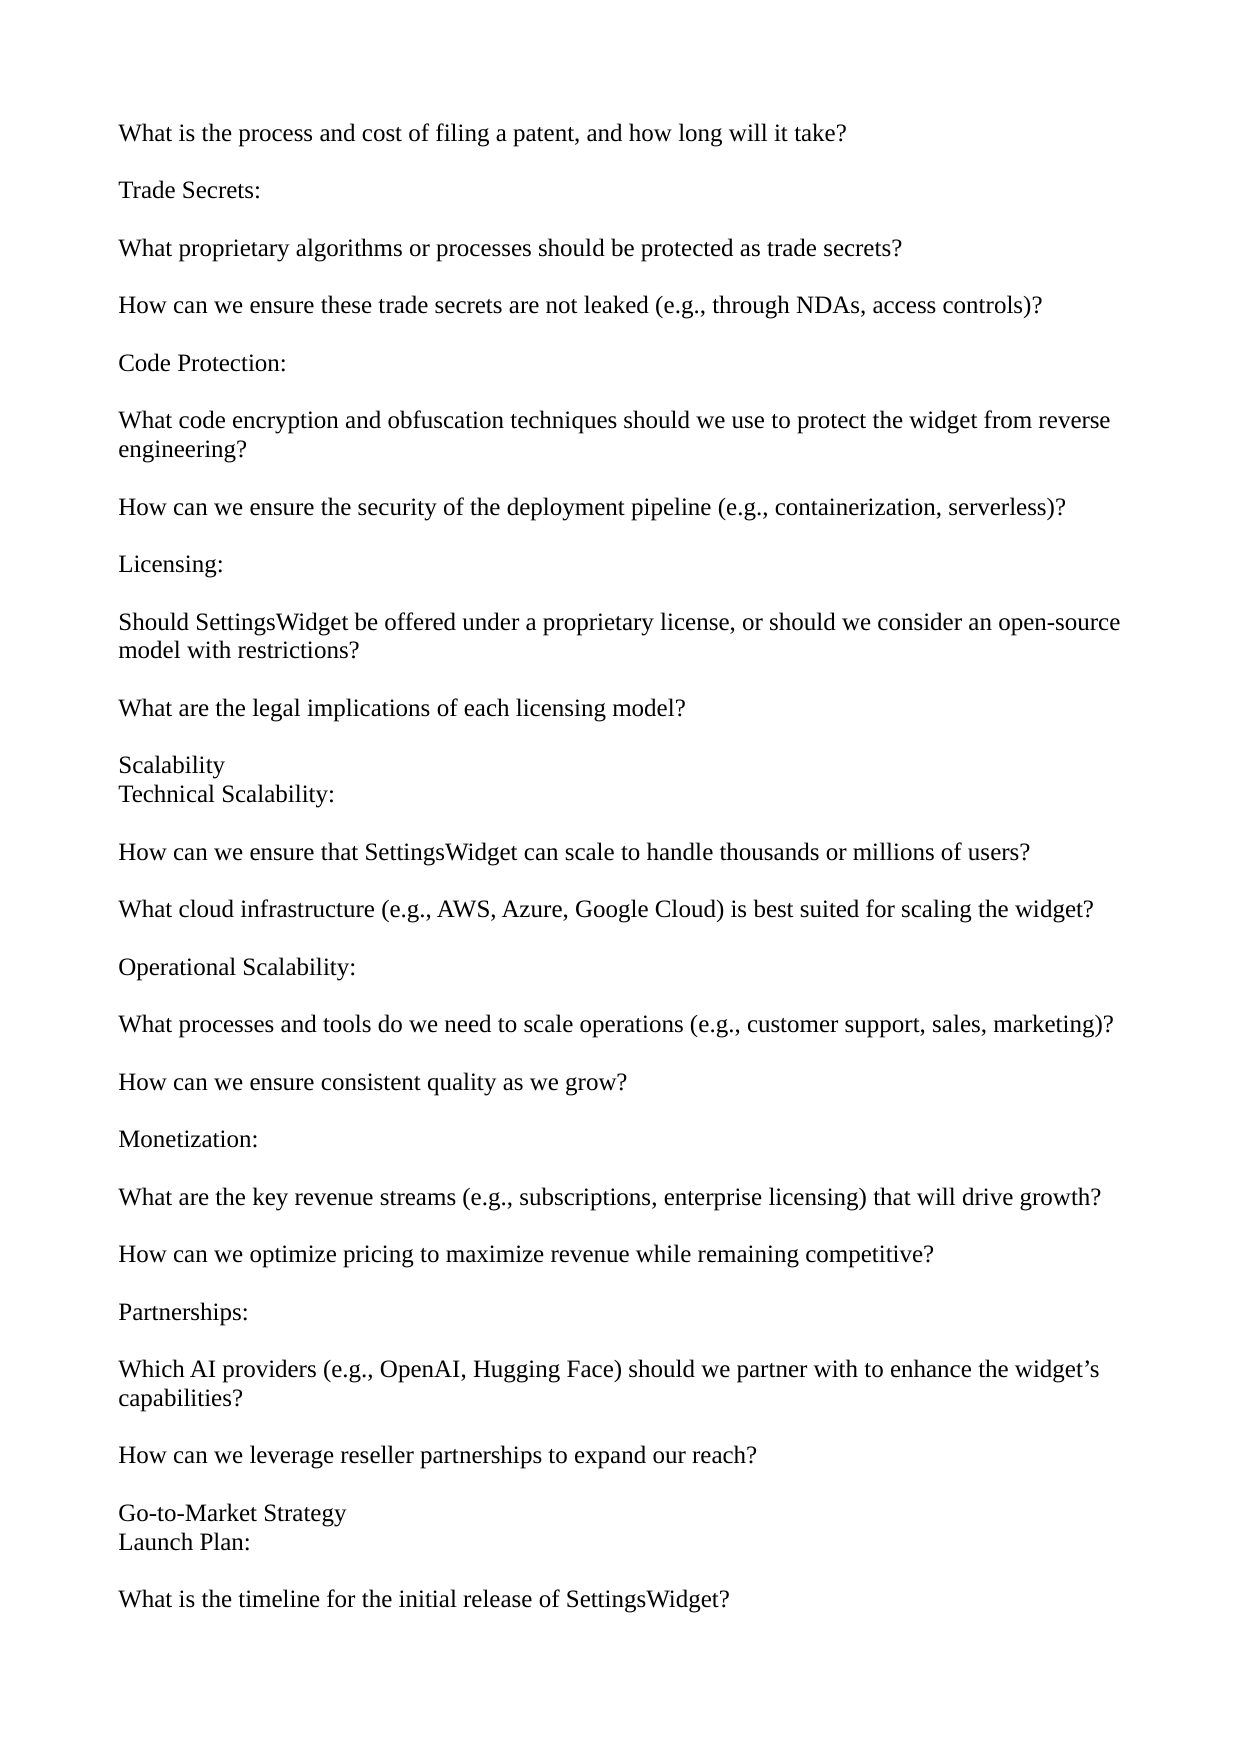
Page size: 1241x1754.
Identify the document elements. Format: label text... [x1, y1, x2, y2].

text What processes and tools do we need to scale operations (e.g., customer support, sales, marketing)? [118, 1009, 1122, 1038]
text How can we leverage reseller partnerships to expand our reach? [118, 1441, 1122, 1469]
text How can we ensure consistent quality as we grow? [118, 1067, 1122, 1096]
text How can we ensure these trade secrets are not leaked (e.g., through NDAs, access controls)? [118, 291, 1122, 319]
text Monetization: [118, 1124, 1122, 1153]
text How can we ensure the security of the deployment pipeline (e.g., containerization, serverless)? [118, 492, 1122, 521]
text Trade Secrets: [118, 176, 1122, 204]
text How can we ensure that SettingsWidget can scale to handle thousands or millions of users? [118, 837, 1122, 866]
text What cloud infrastructure (e.g., AWS, Azure, Google Cloud) is best suited for scaling the widget? [118, 894, 1122, 923]
text Operational Scalability: [118, 952, 1122, 981]
text What is the timeline for the initial release of SettingsWidget? [118, 1584, 1122, 1613]
text Licensing: [118, 549, 1122, 578]
text Technical Scalability: [118, 779, 1122, 808]
text Code Protection: [118, 348, 1122, 377]
text What are the key revenue streams (e.g., subscriptions, enterprise licensing) that will drive growth? [118, 1182, 1122, 1211]
text What code encryption and obfuscation techniques should we use to protect the widget from reverse engineering? [118, 406, 1122, 463]
text Scalability [118, 751, 1122, 779]
text What proprietary algorithms or processes should be protected as trade secrets? [118, 233, 1122, 262]
text Go-to-Market Strategy [118, 1498, 1122, 1527]
text Partnerships: [118, 1297, 1122, 1326]
text Launch Plan: [118, 1527, 1122, 1556]
text What are the legal implications of each licensing model? [118, 693, 1122, 722]
text Which AI providers (e.g., OpenAI, Hugging Face) should we partner with to enhance the widget’s capabilities? [118, 1354, 1122, 1412]
text How can we optimize pricing to maximize revenue while remaining competitive? [118, 1239, 1122, 1268]
text What is the process and cost of filing a patent, and how long will it take? [118, 118, 1122, 147]
text Should SettingsWidget be offered under a proprietary license, or should we consider an open-source model with restrictions? [118, 607, 1122, 664]
